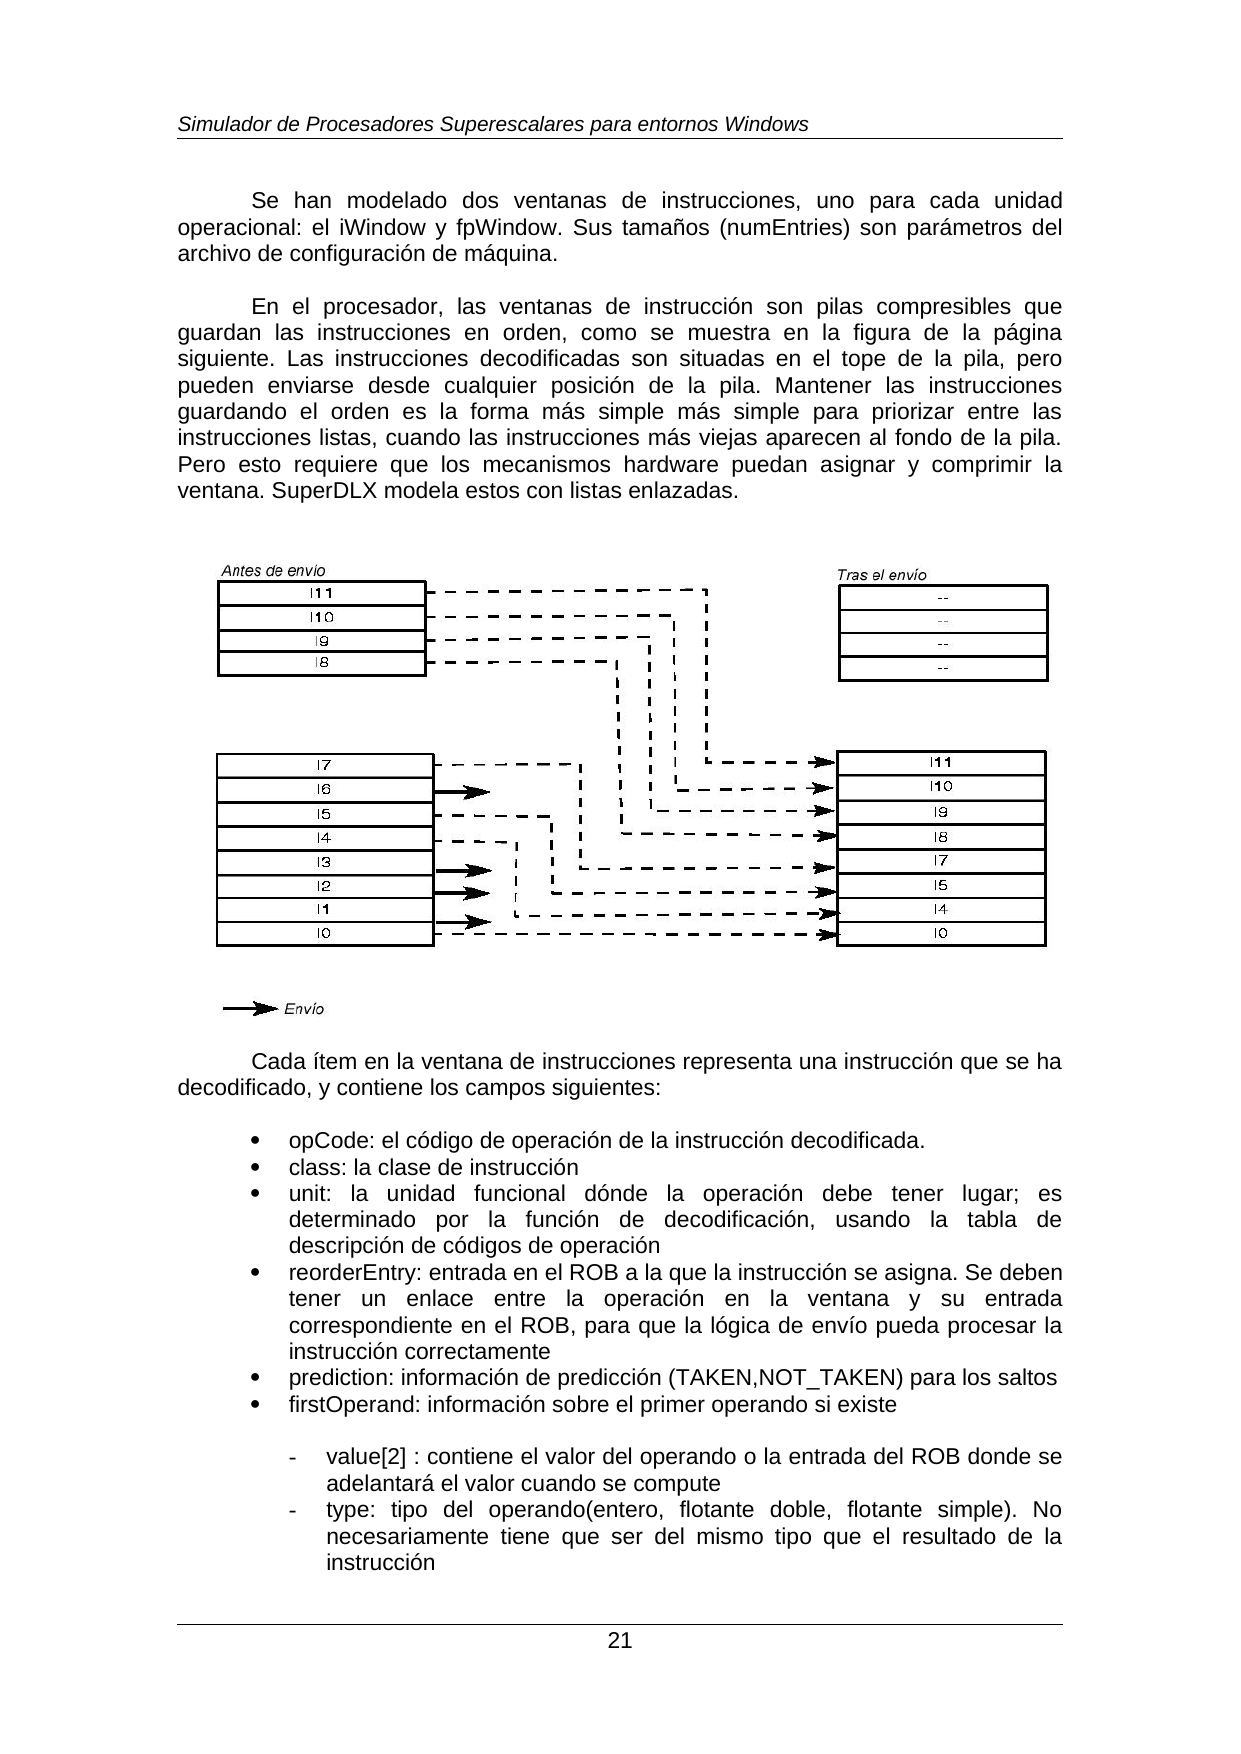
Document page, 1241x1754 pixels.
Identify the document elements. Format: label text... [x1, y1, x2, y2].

list class: la clase de instrucción [251, 1153, 1063, 1180]
list type: tipo del operando(entero, flotante doble, flotante simple). No necesariamente tiene que ser del mismo tipo que el resultado de la instrucción [288, 1496, 1063, 1575]
list unit: la unidad funcional dónde la operación debe tener lugar; es determinado por la función de decodificación, usando la tabla de descripción de códigos de operación [251, 1180, 1063, 1259]
text En el procesador, las ventanas de instrucción son pilas compresibles que guardan las instrucciones en orden, como se muestra en la figura de la página siguiente. Las instrucciones decodificadas son situadas en el tope de la pila, pero pueden enviarse desde cualquier posición de la pila. Mantener las instrucciones guardando el orden es la forma más simple más simple para priorizar entre las instrucciones listas, cuando las instrucciones más viejas aparecen al fondo de la pila. Pero esto requiere que los mecanismos hardware puedan asignar y comprimir la ventana. SuperDLX modela estos con listas enlazadas. [177, 293, 1063, 503]
text Cada ítem en la ventana de instrucciones representa una instrucción que se ha decodificado, y contiene los campos siguientes: [177, 1048, 1063, 1101]
text Se han modelado dos ventanas de instrucciones, uno para cada unidad operacional: el iWindow y fpWindow. Sus tamaños (numEntries) son parámetros del archivo de configuración de máquina. [177, 187, 1063, 266]
picture [197, 555, 1053, 1021]
list prediction: información de predicción (TAKEN,NOT_TAKEN) para los saltos [251, 1364, 1063, 1391]
list reorderEntry: entrada en el ROB a la que la instrucción se asigna. Se deben tener un enlace entre la operación en la ventana y su entrada correspondiente en el ROB, para que la lógica de envío pueda procesar la instrucción correctamente [251, 1259, 1063, 1364]
list value[2] : contiene el valor del operando o la entrada del ROB donde se adelantará el valor cuando se compute [288, 1443, 1063, 1496]
list opCode: el código de operación de la instrucción decodificada. [251, 1127, 1063, 1153]
list firstOperand: información sobre el primer operando si existe [251, 1391, 1063, 1417]
